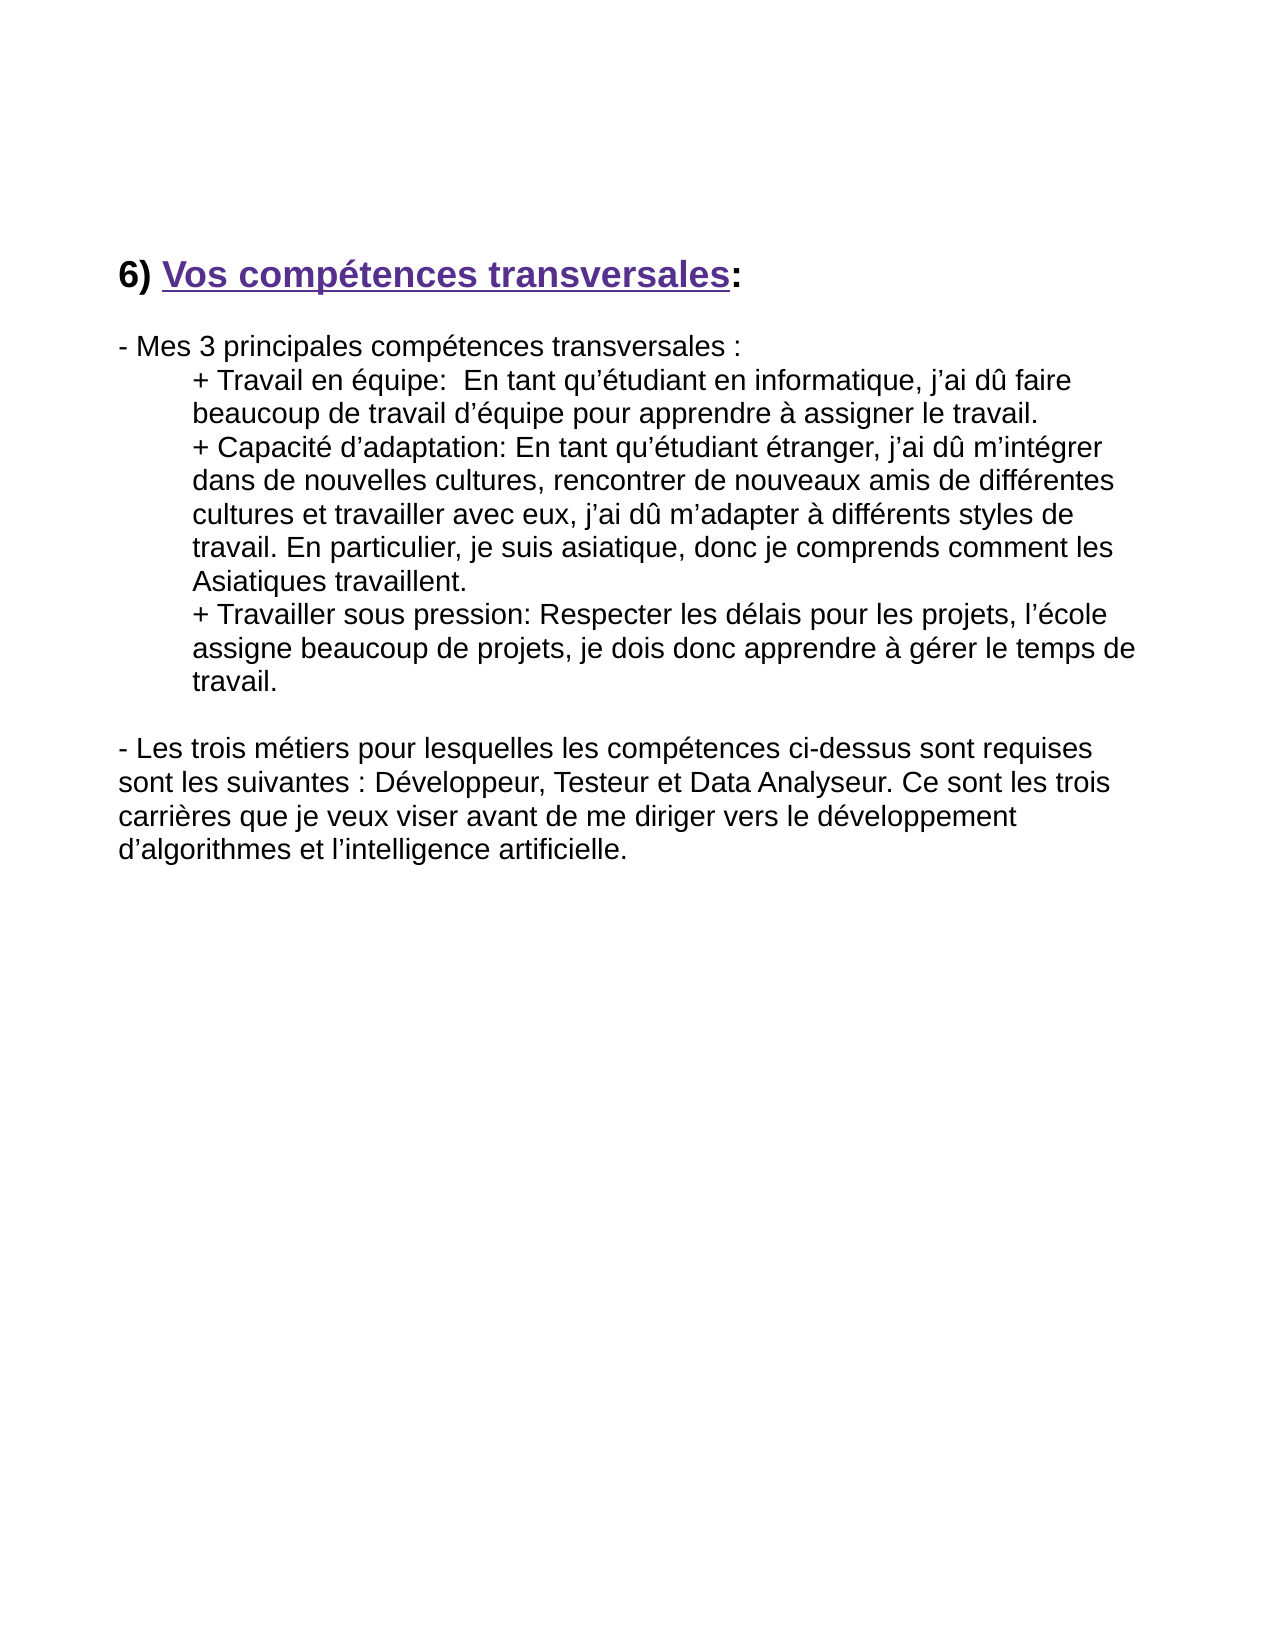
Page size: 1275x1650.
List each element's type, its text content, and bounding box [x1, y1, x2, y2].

text + Travail en équipe: En tant qu’étudiant en informatique, j’ai dû faire beaucoup de travail d’équipe pour apprendre à assigner le travail. [192, 362, 1157, 429]
text + Travailler sous pression: Respecter les délais pour les projets, l’école assigne beaucoup de projets, je dois donc apprendre à gérer le temps de travail. [192, 597, 1157, 698]
text - Les trois métiers pour lesquelles les compétences ci-dessus sont requises sont les suivantes : Développeur, Testeur et Data Analyseur. Ce sont les trois carrières que je veux viser avant de me diriger vers le développement d’algorithmes et l’intelligence artificielle. [118, 731, 1157, 866]
text + Capacité d’adaptation: En tant qu’étudiant étranger, j’ai dû m’intégrer dans de nouvelles cultures, rencontrer de nouveaux amis de différentes cultures et travailler avec eux, j’ai dû m’adapter à différents styles de travail. En particulier, je suis asiatique, donc je comprends comment les Asiatiques travaillent. [192, 429, 1157, 597]
text 6) Vos compétences transversales: [118, 252, 1157, 295]
text - Mes 3 principales compétences transversales : [118, 329, 1157, 362]
